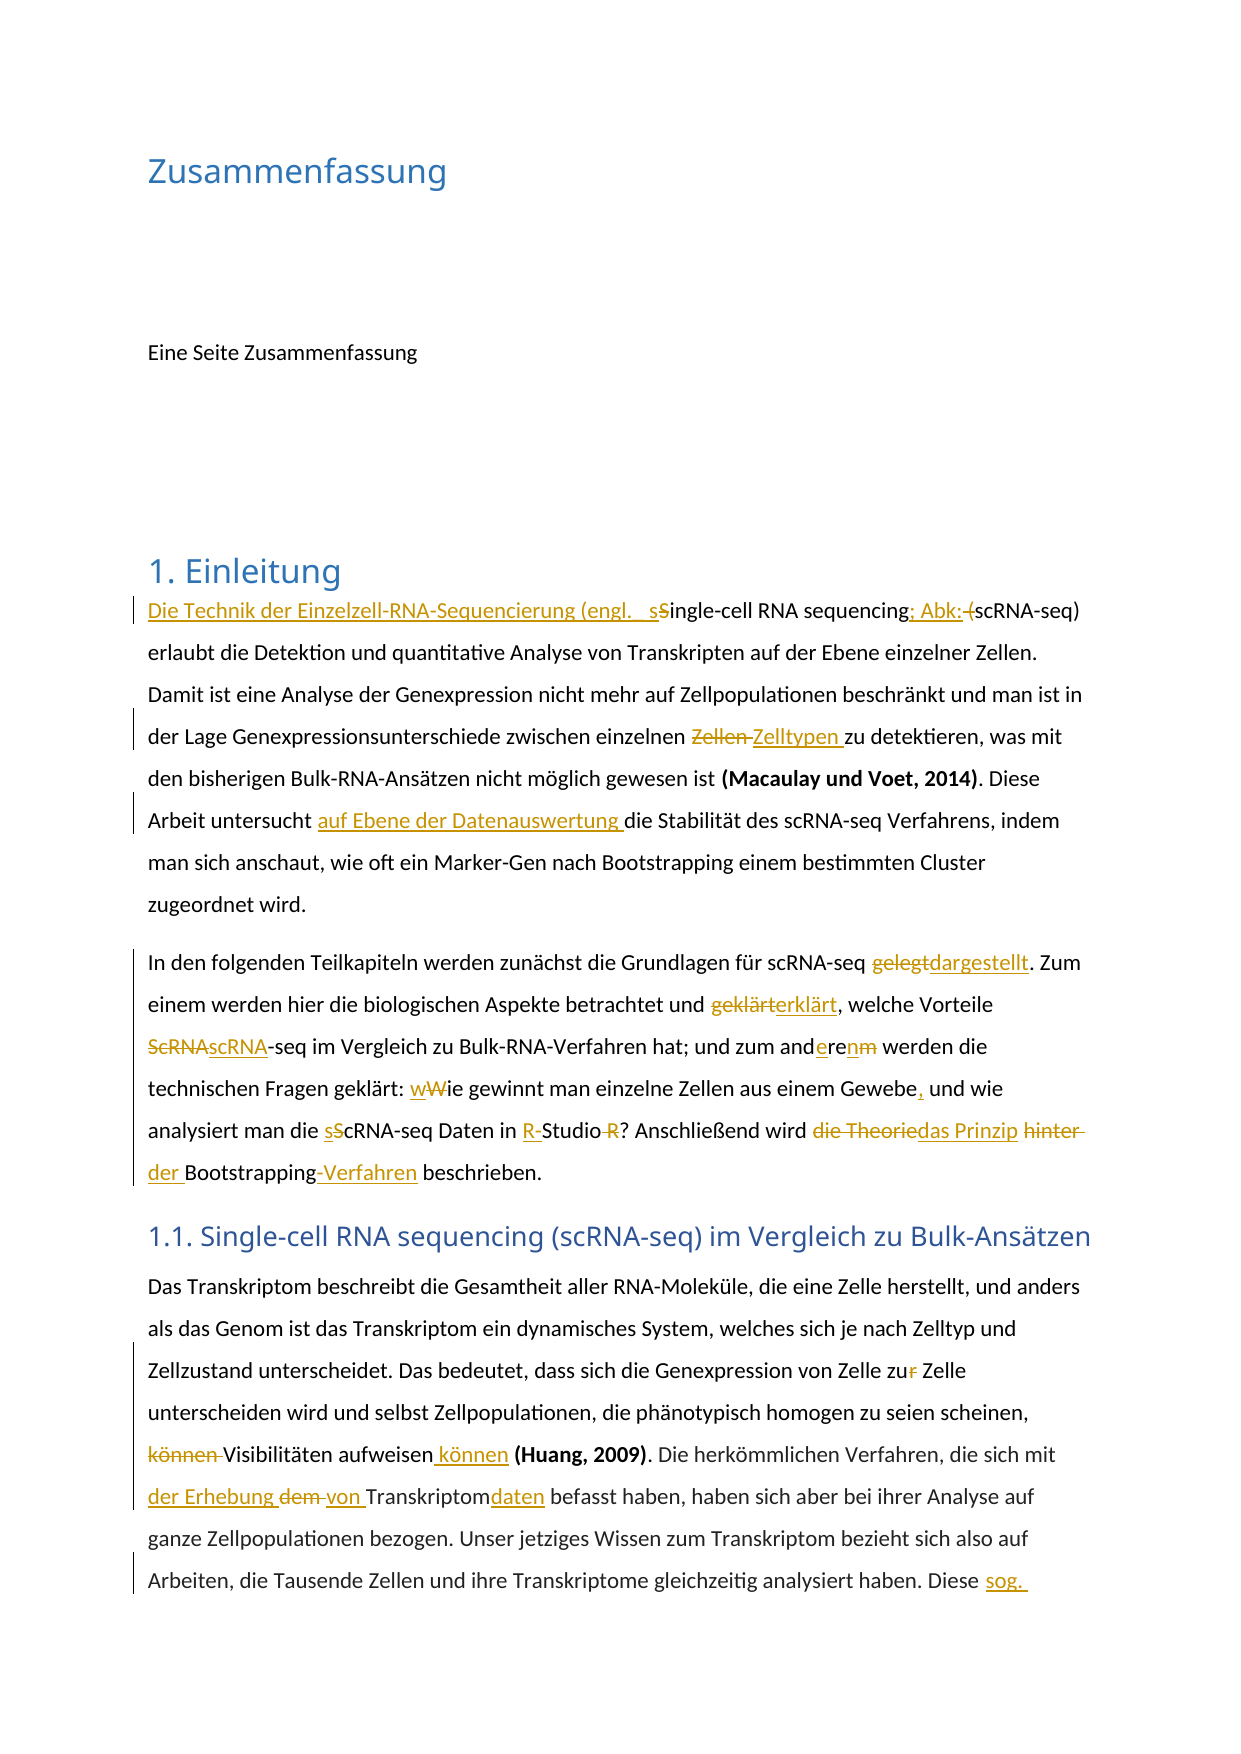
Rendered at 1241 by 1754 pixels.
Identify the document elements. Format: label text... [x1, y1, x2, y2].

subtitle 1. Einleitung [148, 548, 1093, 593]
text Eine Seite Zusammenfassung [148, 338, 1093, 366]
text Die Technik der Einzelzell-RNA-Sequencierung (engl._ single-cell RNA sequencing; Abk:scRNA-seq) erlaubt die Detektion und quantitative Analyse von Transkripten auf der Ebene einzelner Zellen. Damit ist eine Analyse der Genexpression nicht mehr auf Zellpopulationen beschränkt und man ist in der Lage Genexpressionsunterschiede zwischen einzelnen Zelltypen zu detektieren, was mit den bisherigen Bulk-RNA-Ansätzen nicht möglich gewesen ist (Macaulay und Voet, 2014). Diese Arbeit untersucht auf Ebene der Datenauswertung die Stabilität des scRNA-seq Verfahrens, indem man sich anschaut, wie oft ein Marker-Gen nach Bootstrapping einem bestimmten Cluster zugeordnet wird. [148, 596, 1093, 918]
subtitle 1.1. Single-cell RNA sequencing (scRNA-seq) im Vergleich zu Bulk-Ansätzen [148, 1217, 1093, 1254]
text Das Transkriptom beschreibt die Gesamtheit aller RNA-Moleküle, die eine Zelle herstellt, und anders als das Genom ist das Transkriptom ein dynamisches System, welches sich je nach Zelltyp und Zellzustand unterscheidet. Das bedeutet, dass sich die Genexpression von Zelle zu Zelle unterscheiden wird und selbst Zellpopulationen, die phänotypisch homogen zu seien scheinen, Visibilitäten aufweisen können (Huang, 2009). Die herkömmlichen Verfahren, die sich mit der Erhebung von Transkriptomdaten befasst haben, haben sich aber bei ihrer Analyse auf ganze Zellpopulationen bezogen. Unser jetziges Wissen zum Transkriptom bezieht sich also auf Arbeiten, die Tausende Zellen und ihre Transkriptome gleichzeitig analysiert haben. Diese sog. [148, 1272, 1093, 1594]
subtitle Zusammenfassung [148, 148, 1093, 193]
text In den folgenden Teilkapiteln werden zunächst die Grundlagen für scRNA-seq dargestellt. Zum einem werden hier die biologischen Aspekte betrachtet und erklärt, welche Vorteile scRNA-seq im Vergleich zu Bulk-RNA-Verfahren hat; und zum anderen werden die technischen Fragen geklärt: wie gewinnt man einzelne Zellen aus einem Gewebe, und wie analysiert man die scRNA-seq Daten in R-Studio? Anschließend wird das Prinzip der Bootstrapping-Verfahren beschrieben. [148, 948, 1093, 1186]
